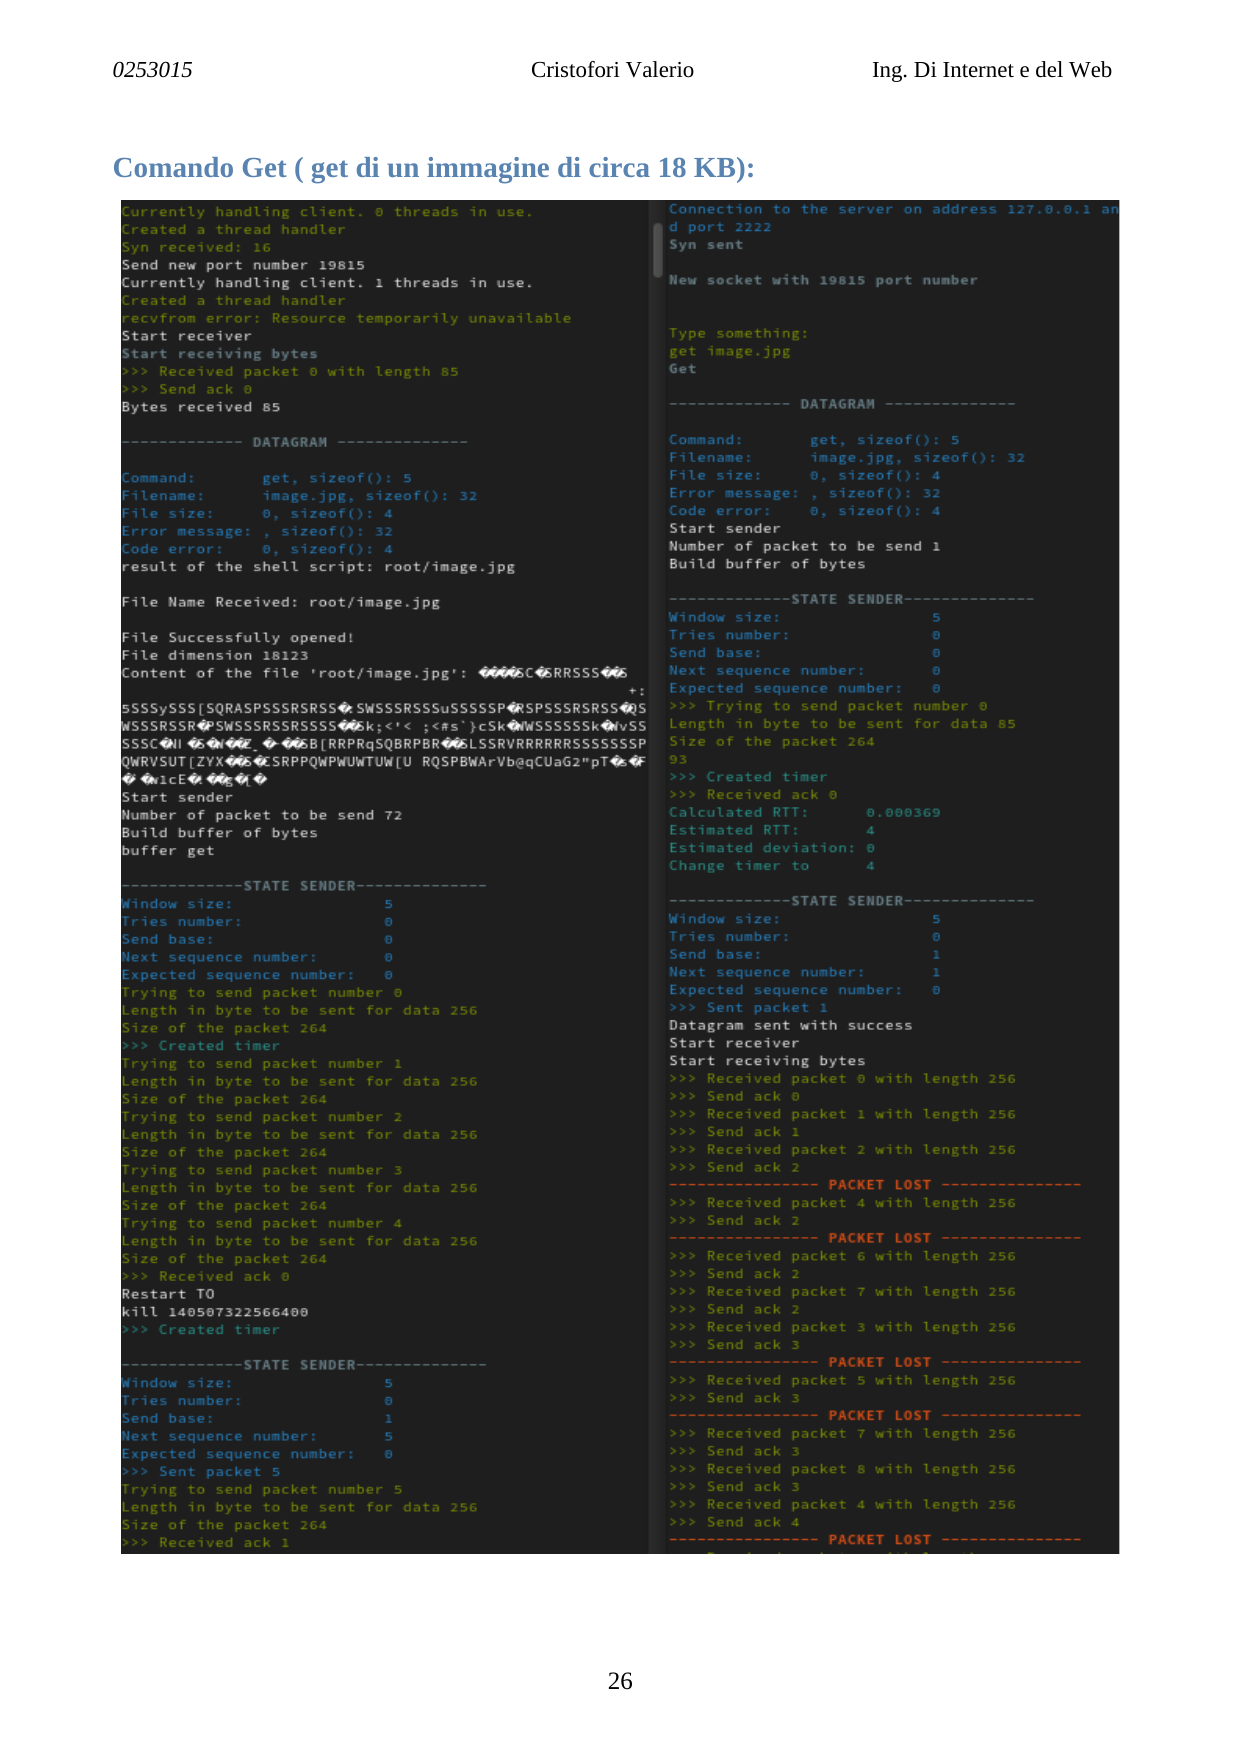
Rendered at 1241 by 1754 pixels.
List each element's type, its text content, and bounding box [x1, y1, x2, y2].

text Comando Get ( get di un immagine di circa 18 KB): [112, 150, 1128, 184]
picture [121, 200, 1120, 1554]
